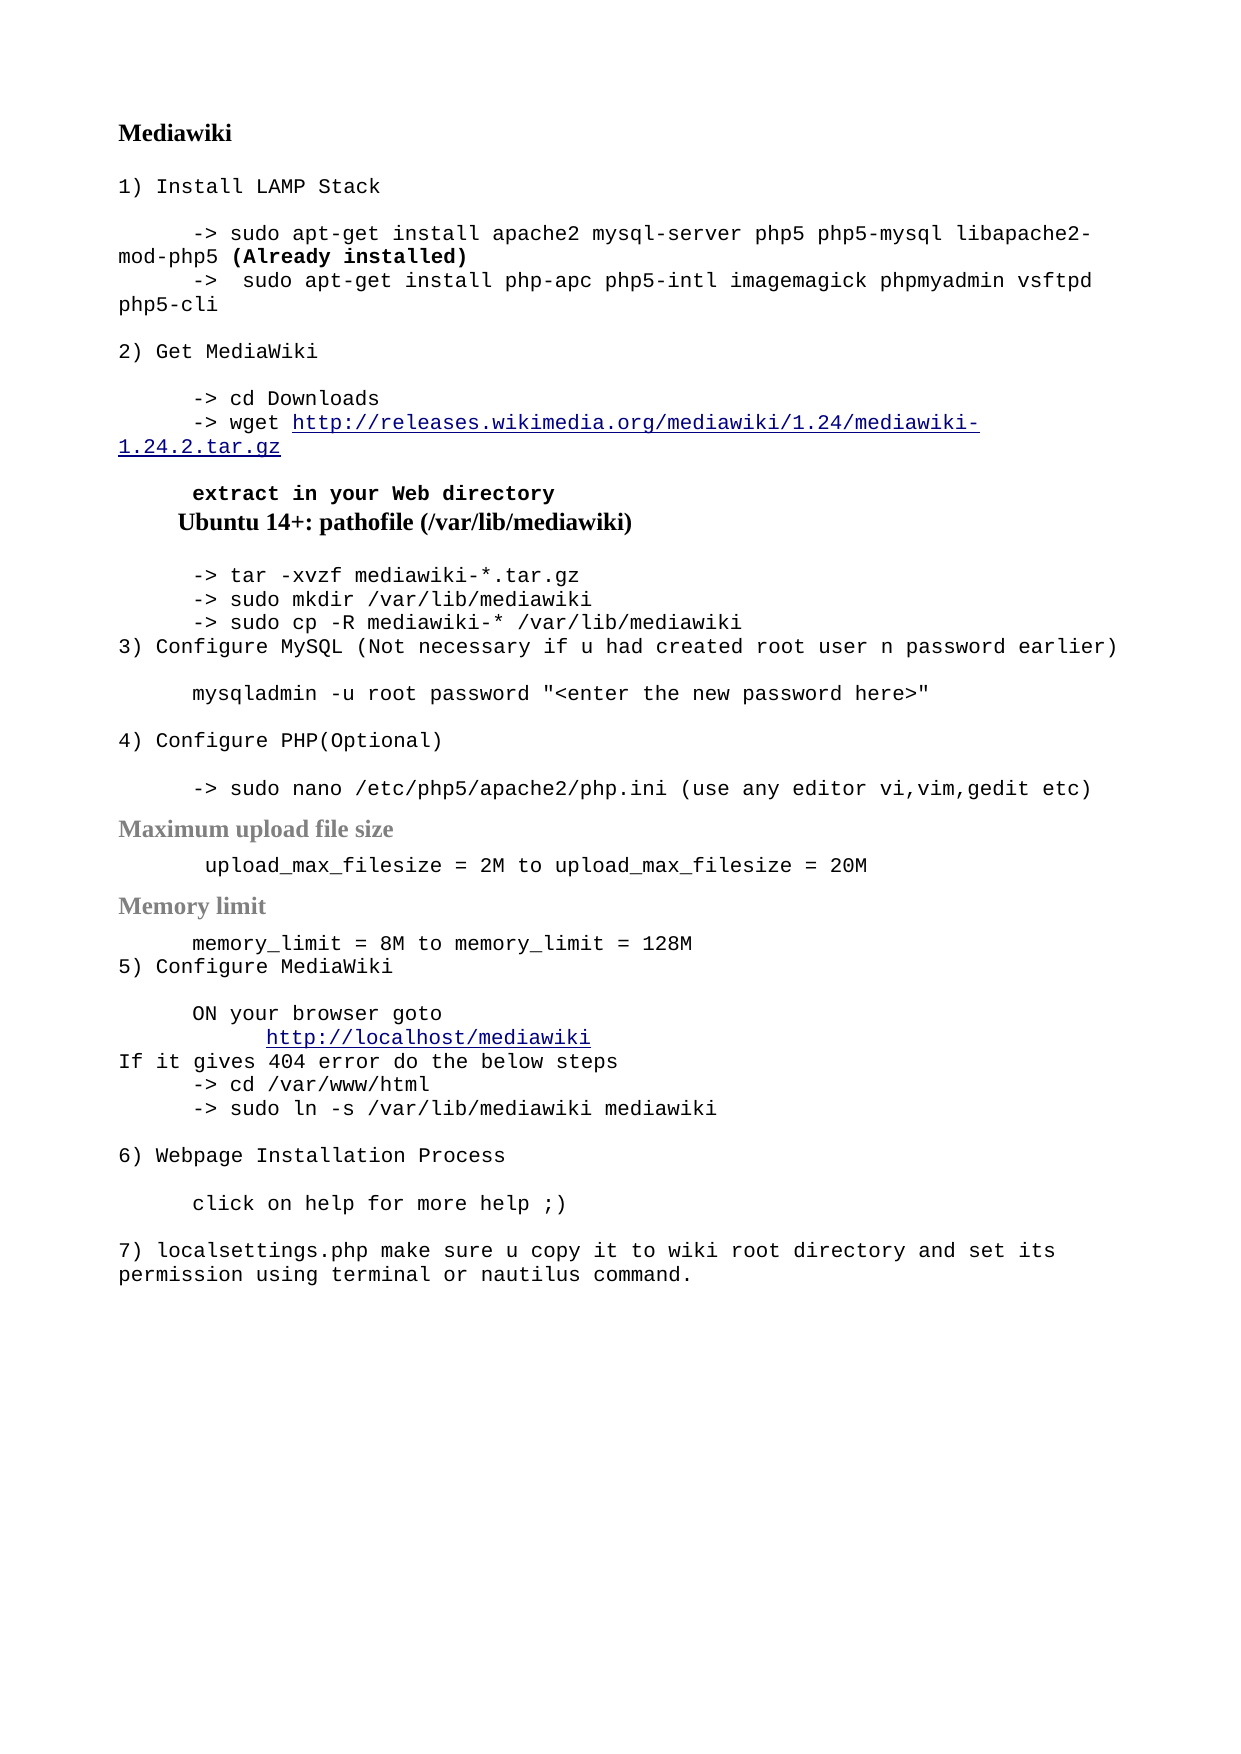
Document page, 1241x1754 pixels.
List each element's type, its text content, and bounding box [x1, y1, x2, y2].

text 2) Get MediaWiki [118, 341, 1122, 365]
text http://localhost/mediawiki [118, 1027, 1122, 1051]
text 6) Webpage Installation Process [118, 1145, 1122, 1169]
text 5) Configure MediaWiki [118, 956, 1122, 980]
subtitle Maximum upload file size [118, 814, 1122, 843]
subtitle Memory limit [118, 891, 1122, 920]
text -> sudo mkdir /var/lib/mediawiki [118, 588, 1122, 612]
text -> sudo apt-get install php-apc php5-intl imagemagick phpmyadmin vsftpd php5-cli [118, 270, 1122, 317]
text extract in your Web directory [118, 483, 1122, 507]
text 7) localsettings.php make sure u copy it to wiki root directory and set its permission using terminal or nautilus command. [118, 1240, 1122, 1287]
text 1) Install LAMP Stack [118, 176, 1122, 199]
text -> sudo apt-get install apache2 mysql-server php5 php5-mysql libapache2- mod-php5 (Already installed) [118, 223, 1122, 270]
text 4) Configure PHP(Optional) [118, 730, 1122, 754]
text If it gives 404 error do the below steps [118, 1051, 1122, 1074]
text -> sudo cp -R mediawiki-* /var/lib/mediawiki [118, 612, 1122, 636]
text 3) Configure MySQL (Not necessary if u had created root user n password earlier) [118, 636, 1122, 659]
text upload_max_filesize = 2M to upload_max_filesize = 20M [118, 855, 1122, 879]
text -> cd /var/www/html [118, 1074, 1122, 1098]
text -> wget http://releases.wikimedia.org/mediawiki/1.24/mediawiki-1.24.2.tar.gz [118, 412, 1122, 459]
text click on help for more help ;) [118, 1193, 1122, 1216]
text ON your browser goto [118, 1003, 1122, 1027]
text memory_limit = 8M to memory_limit = 128M [118, 932, 1122, 956]
text Mediawiki [118, 118, 1122, 147]
text -> sudo ln -s /var/lib/mediawiki mediawiki [118, 1098, 1122, 1122]
text mysqladmin -u root password "<enter the new password here>" [118, 683, 1122, 707]
text -> tar -xvzf mediawiki-*.tar.gz [118, 565, 1122, 588]
text -> sudo nano /etc/php5/apache2/php.ini (use any editor vi,vim,gedit etc) [118, 778, 1122, 801]
list Ubuntu 14+: pathofile (/var/lib/mediawiki) [177, 507, 1122, 535]
text -> cd Downloads [118, 388, 1122, 412]
